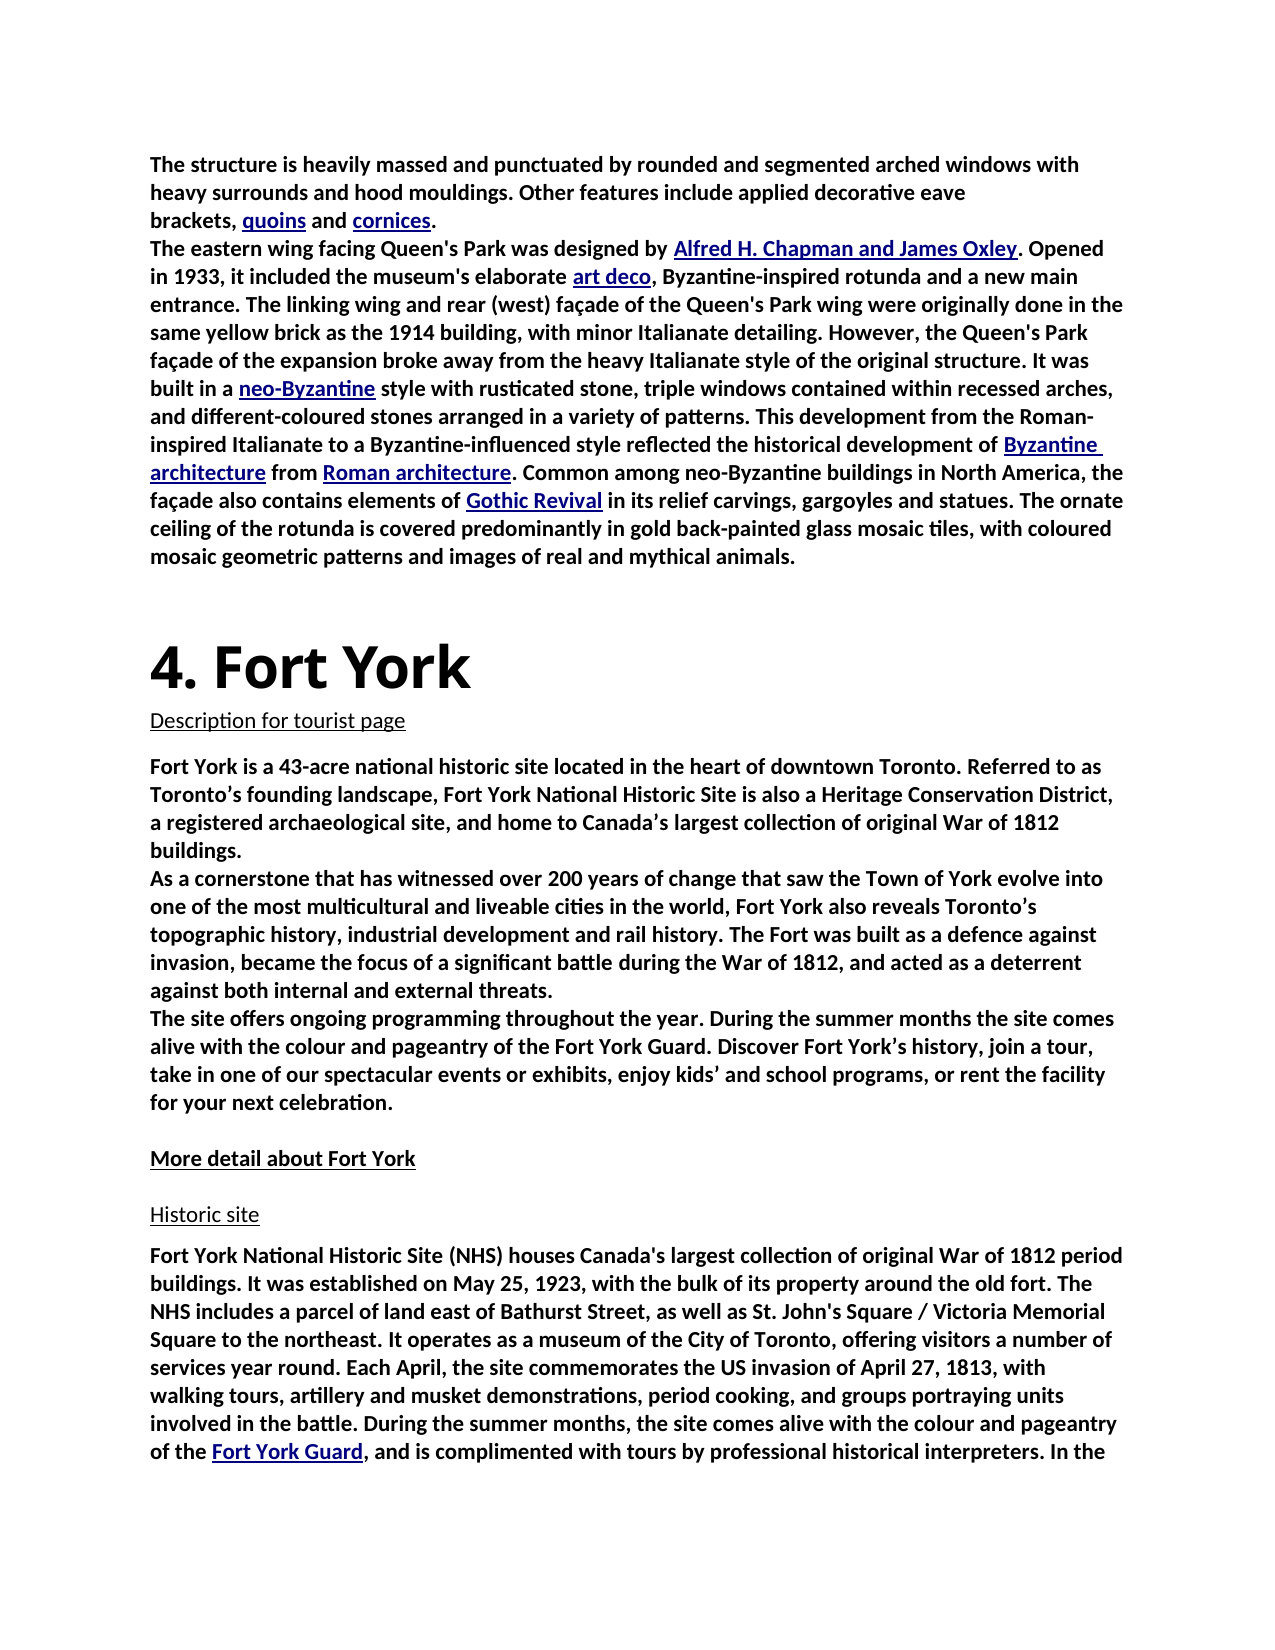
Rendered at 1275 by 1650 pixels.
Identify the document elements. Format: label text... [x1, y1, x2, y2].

text Fort York National Historic Site (NHS) houses Canada's largest collection of original War of 1812 period buildings. It was established on May 25, 1923, with the bulk of its property around the old fort. The NHS includes a parcel of land east of Bathurst Street, as well as St. John's Square / Victoria Memorial Square to the northeast. It operates as a museum of the City of Toronto, offering visitors a number of services year round. Each April, the site commemorates the US invasion of April 27, 1813, with walking tours, artillery and musket demonstrations, period cooking, and groups portraying units involved in the battle. During the summer months, the site comes alive with the colour and pageantry of the Fort York Guard, and is complimented with tours by professional historical interpreters. In the [150, 1241, 1125, 1465]
text Description for tourist page [150, 706, 1125, 734]
text Historic site [150, 1201, 1125, 1228]
title 4. Fort York [150, 626, 1125, 706]
text As a cornerstone that has witnessed over 200 years of change that saw the Town of York evolve into one of the most multicultural and liveable cities in the world, Fort York also reveals Toronto’s topographic history, industrial development and rail history. The Fort was built as a defence against invasion, became the focus of a significant battle during the War of 1812, and acted as a deterrent against both internal and external threats. [150, 864, 1125, 1004]
text More detail about Fort York [150, 1144, 1125, 1172]
text The structure is heavily massed and punctuated by rounded and segmented arched windows with heavy surrounds and hood mouldings. Other features include applied decorative eave brackets, quoins and cornices. [150, 150, 1125, 234]
text The site offers ongoing programming throughout the year. During the summer months the site comes alive with the colour and pageantry of the Fort York Guard. Discover Fort York’s history, join a tour, take in one of our spectacular events or exhibits, enjoy kids’ and school programs, or rent the facility for your next celebration. [150, 1004, 1125, 1116]
text The eastern wing facing Queen's Park was designed by Alfred H. Chapman and James Oxley. Opened in 1933, it included the museum's elaborate art deco, Byzantine-inspired rotunda and a new main entrance. The linking wing and rear (west) façade of the Queen's Park wing were originally done in the same yellow brick as the 1914 building, with minor Italianate detailing. However, the Queen's Park façade of the expansion broke away from the heavy Italianate style of the original structure. It was built in a neo-Byzantine style with rusticated stone, triple windows contained within recessed arches, and different-coloured stones arranged in a variety of patterns. This development from the Roman-inspired Italianate to a Byzantine-influenced style reflected the historical development of Byzantine architecture from Roman architecture. Common among neo-Byzantine buildings in North America, the façade also contains elements of Gothic Revival in its relief carvings, gargoyles and statues. The ornate ceiling of the rotunda is covered predominantly in gold back-painted glass mosaic tiles, with coloured mosaic geometric patterns and images of real and mythical animals. [150, 234, 1125, 570]
text Fort York is a 43-acre national historic site located in the heart of downtown Toronto. Referred to as Toronto’s founding landscape, Fort York National Historic Site is also a Heritage Conservation District, a registered archaeological site, and home to Canada’s largest collection of original War of 1812 buildings. [150, 752, 1125, 864]
